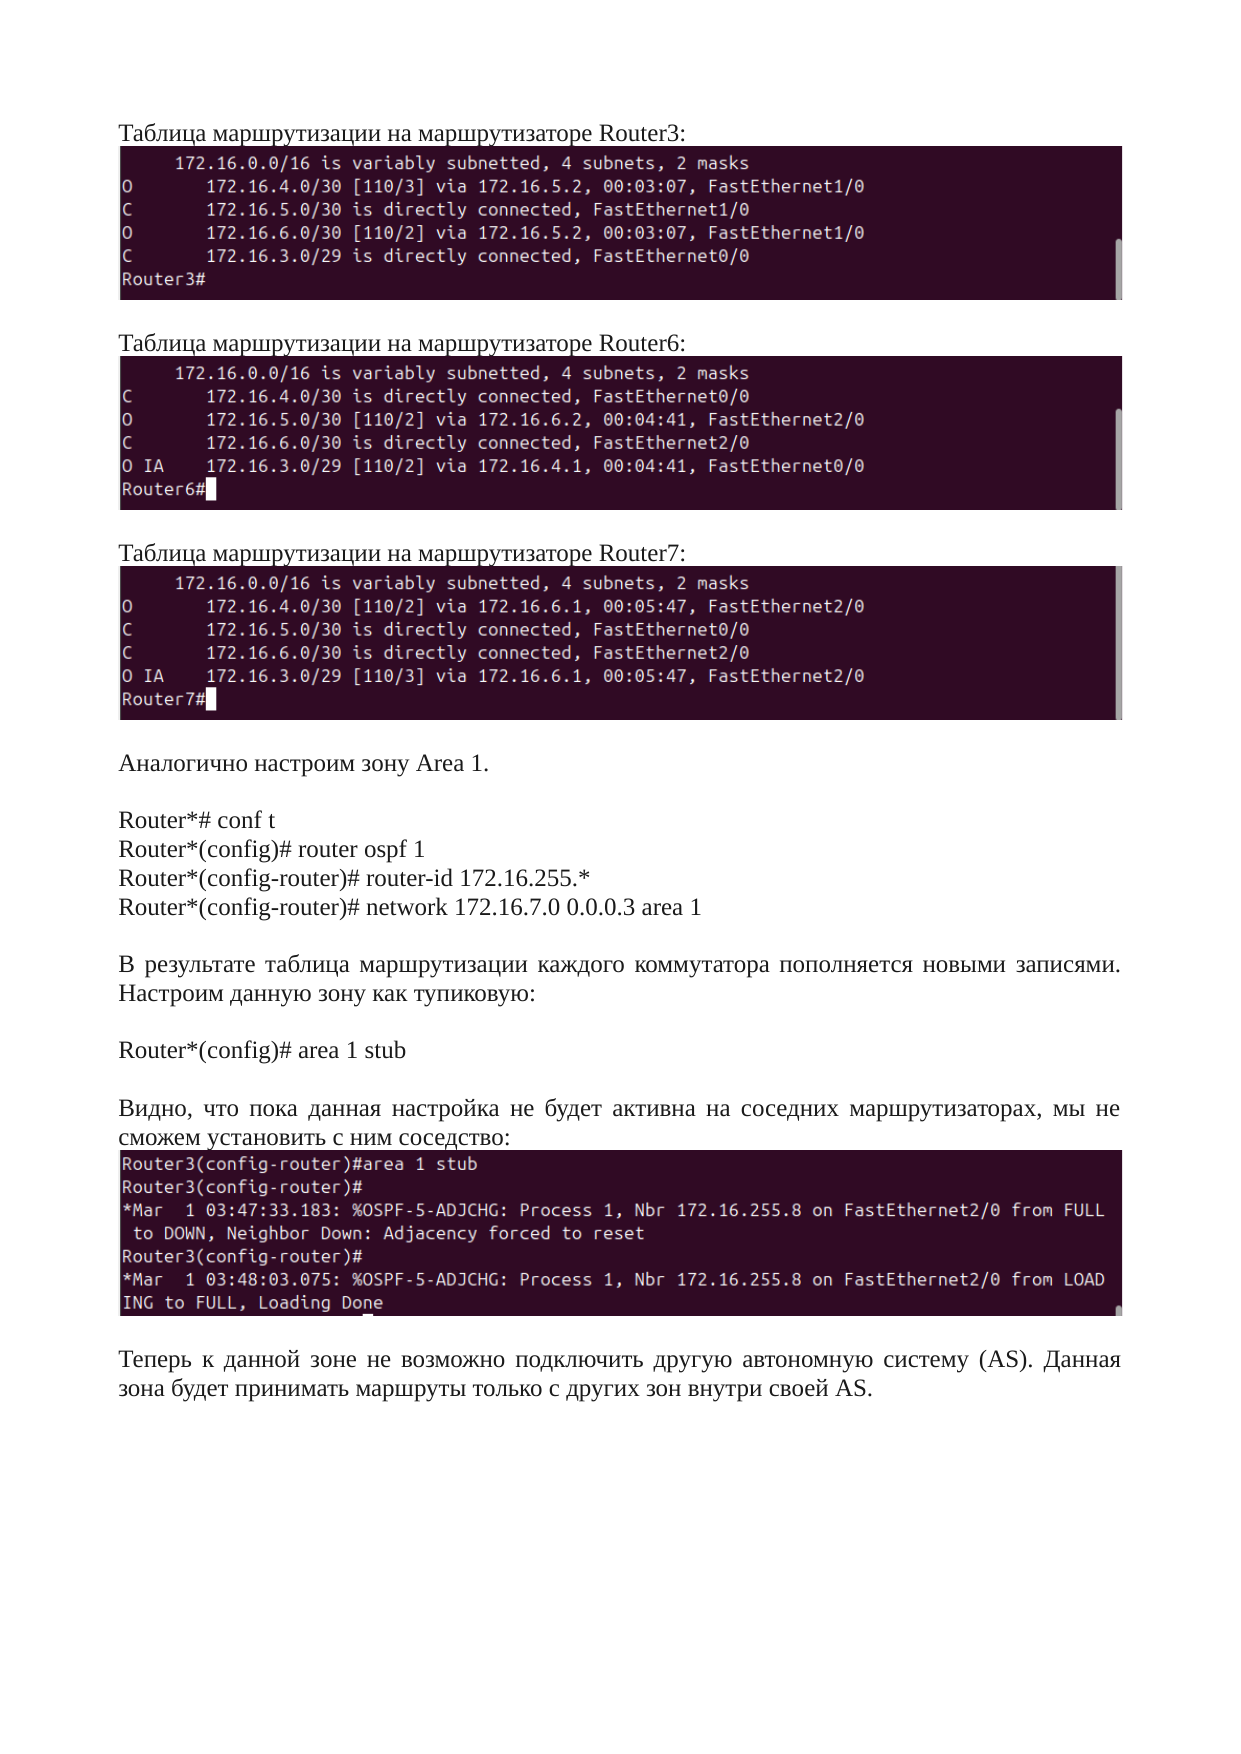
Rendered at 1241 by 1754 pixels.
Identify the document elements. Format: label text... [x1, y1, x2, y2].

text Таблица маршрутизации на маршрутизаторе Router6: [118, 328, 1122, 356]
text Таблица маршрутизации на маршрутизаторе Router7: [118, 538, 1122, 566]
text Аналогично настроим зону Area 1. [118, 748, 1122, 777]
picture [118, 146, 1123, 300]
text Видно, что пока данная настройка не будет активна на соседних маршрутизаторах, мы не сможем установить с ним соседство: [118, 1093, 1122, 1150]
text В результате таблица маршрутизации каждого коммутатора пополняется новыми записями. Настроим данную зону как тупиковую: [118, 949, 1122, 1007]
text Таблица маршрутизации на маршрутизаторе Router3: [118, 118, 1122, 146]
text Router*(config)# router ospf 1 [118, 834, 1122, 863]
text Router*# conf t [118, 806, 1122, 834]
text Router*(config)# area 1 stub [118, 1036, 1122, 1064]
text Router*(config-router)# network 172.16.7.0 0.0.0.3 area 1 [118, 892, 1122, 921]
text Router*(config-router)# router-id 172.16.255.* [118, 863, 1122, 892]
text Теперь к данной зоне не возможно подключить другую автономную систему (AS). Данная зона будет принимать маршруты только с других зон внутри своей AS. [118, 1344, 1122, 1402]
picture [118, 566, 1123, 720]
picture [118, 1150, 1123, 1316]
picture [118, 356, 1123, 510]
